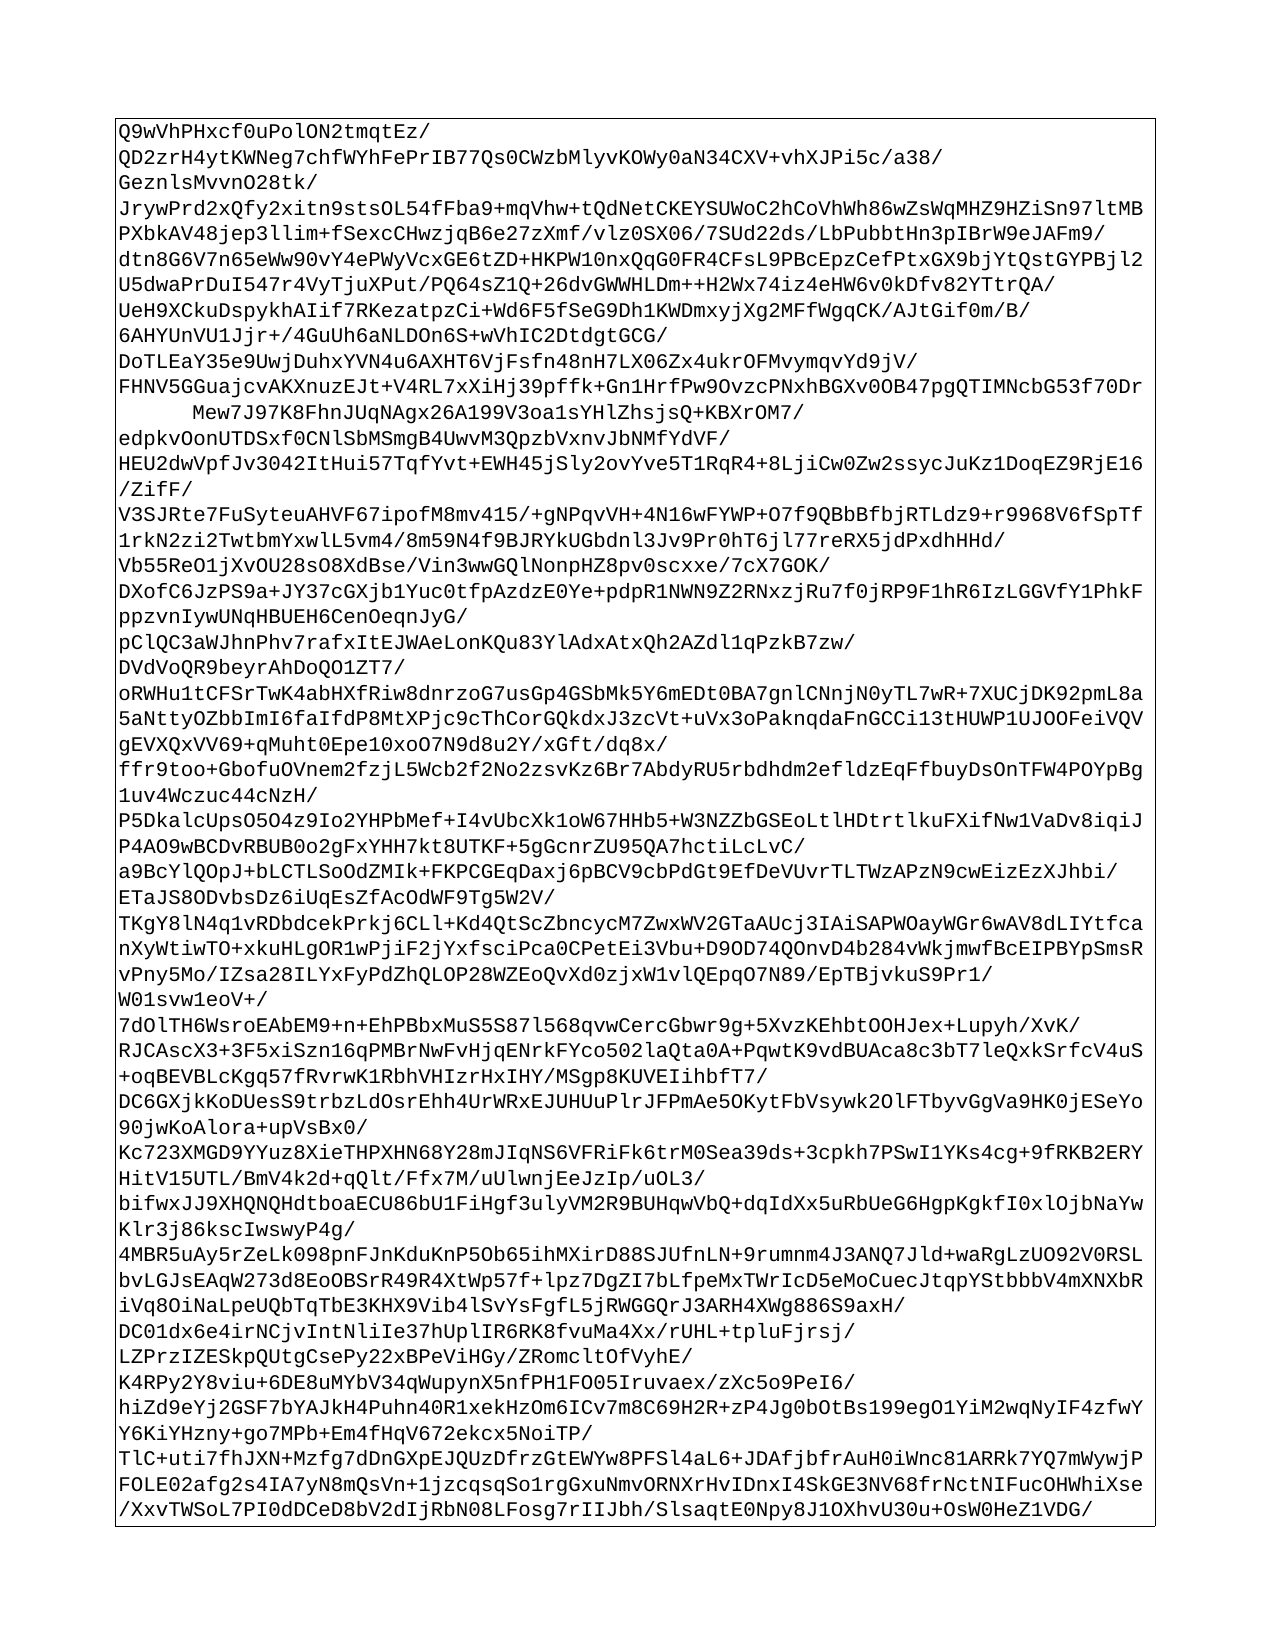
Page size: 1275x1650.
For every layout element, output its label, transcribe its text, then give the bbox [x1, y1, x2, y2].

text Mew7J97K8FhnJUqNAgx26A199V3oa1sYHlZhsjsQ+KBXrOM7/edpkvOonUTDSxf0CNlSbMSmgB4UwvM3QpzbVxnvJbNMfYdVF/HEU2dwVpfJv3042ItHui57TqfYvt+EWH45jSly2ovYve5T1RqR4+8LjiCw0Zw2ssycJuKz1DoqEZ9RjE16/ZifF/V3SJRte7FuSyteuAHVF67ipofM8mv415/+gNPqvVH+4N16wFYWP+O7f9QBbBfbjRTLdz9+r9968V6fSpTf1rkN2zi2TwtbmYxwlL5vm4/8m59N4f9BJRYkUGbdnl3Jv9Pr0hT6jl77reRX5jdPxdhHHd/Vb55ReO1jXvOU28sO8XdBse/Vin3wwGQlNonpHZ8pv0scxxe/7cX7GOK/DXofC6JzPS9a+JY37cGXjb1Yuc0tfpAzdzE0Ye+pdpR1NWN9Z2RNxzjRu7f0jRP9F1hR6IzLGGVfY1PhkFppzvnIywUNqHBUEH6CenOeqnJyG/pClQC3aWJhnPhv7rafxItEJWAeLonKQu83YlAdxAtxQh2AZdl1qPzkB7zw/DVdVoQR9beyrAhDoQO1ZT7/oRWHu1tCFSrTwK4abHXfRiw8dnrzoG7usGp4GSbMk5Y6mEDt0BA7gnlCNnjN0yTL7wR+7XUCjDK92pmL8a5aNttyOZbbImI6faIfdP8MtXPjc9cThCorGQkdxJ3zcVt+uVx3oPaknqdaFnGCCi13tHUWP1UJOOFeiVQVgEVXQxVV69+qMuht0Epe10xoO7N9d8u2Y/xGft/dq8x/ffr9too+GbofuOVnem2fzjL5Wcb2f2No2zsvKz6Br7AbdyRU5rbdhdm2efldzEqFfbuyDsOnTFW4POYpBg1uv4Wczuc44cNzH/P5DkalcUpsO5O4z9Io2YHPbMef+I4vUbcXk1oW67HHb5+W3NZZbGSEoLtlHDtrtlkuFXifNw1VaDv8iqiJP4AO9wBCDvRBUB0o2gFxYHH7kt8UTKF+5gGcnrZU95QA7hctiLcLvC/a9BcYlQOpJ+bLCTLSoOdZMIk+FKPCGEqDaxj6pBCV9cbPdGt9EfDeVUvrTLTWzAPzN9cwEizEzXJhbi/ETaJS8ODvbsDz6iUqEsZfAcOdWF9Tg5W2V/TKgY8lN4q1vRDbdcekPrkj6CLl+Kd4QtScZbncycM7ZwxWV2GTaAUcj3IAiSAPWOayWGr6wAV8dLIYtfcanXyWtiwTO+xkuHLgOR1wPjiF2jYxfsciPca0CPetEi3Vbu+D9OD74QOnvD4b284vWkjmwfBcEIPBYpSmsRvPny5Mo/IZsa28ILYxFyPdZhQLOP28WZEoQvXd0zjxW1vlQEpqO7N89/EpTBjvkuS9Pr1/W01svw1eoV+/7dOlTH6WsroEAbEM9+n+EhPBbxMuS5S87l568qvwCercGbwr9g+5XvzKEhbtOOHJex+Lupyh/XvK/RJCAscX3+3F5xiSzn16qPMBrNwFvHjqENrkFYco502laQta0A+PqwtK9vdBUAca8c3bT7leQxkSrfcV4uS+oqBEVBLcKgq57fRvrwK1RbhVHIzrHxIHY/MSgp8KUVEIihbfT7/DC6GXjkKoDUesS9trbzLdOsrEhh4UrWRxEJUHUuPlrJFPmAe5OKytFbVsywk2OlFTbyvGgVa9HK0jESeYo90jwKoAlora+upVsBx0/Kc723XMGD9YYuz8XieTHPXHN68Y28mJIqNS6VFRiFk6trM0Sea39ds+3cpkh7PSwI1YKs4cg+9fRKB2ERYHitV15UTL/BmV4k2d+qQlt/Ffx7M/uUlwnjEeJzIp/uOL3/bifwxJJ9XHQNQHdtboaECU86bU1FiHgf3ulyVM2R9BUHqwVbQ+dqIdXx5uRbUeG6HgpKgkfI0xlOjbNaYwKlr3j86kscIwswyP4g/4MBR5uAy5rZeLk098pnFJnKduKnP5Ob65ihMXirD88SJUfnLN+9rumnm4J3ANQ7Jld+waRgLzUO92V0RSLbvLGJsEAqW273d8EoOBSrR49R4XtWp57f+lpz7DgZI7bLfpeMxTWrIcD5eMoCuecJtqpYStbbbV4mXNXbRiVq8OiNaLpeUQbTqTbE3KHX9Vib4lSvYsFgfL5jRWGGQrJ3ARH4XWg886S9axH/DC01dx6e4irNCjvIntNliIe37hUplIR6RK8fvuMa4Xx/rUHL+tpluFjrsj/LZPrzIZESkpQUtgCsePy22xBPeViHGy/ZRomcltOfVyhE/K4RPy2Y8viu+6DE8uMYbV34qWupynX5nfPH1FO05Iruvaex/zXc5o9PeI6/hiZd9eYj2GSF7bYAJkH4Puhn40R1xekHzOm6ICv7m8C69H2R+zP4Jg0bOtBs199egO1YiM2wqNyIF4zfwYY6KiYHzny+go7MPb+Em4fHqV672ekcx5NoiTP/TlC+uti7fhJXN+Mzfg7dDnGXpEJQUzDfrzGtEWYw8PFSl4aL6+JDAfjbfrAuH0iWnc81ARRk7YQ7mWywjPFOLE02afg2s4IA7yN8mQsVn+1jzcqsqSo1rgGxuNmvORNXrHvIDnxI4SkGE3NV68frNctNIFucOHWhiXse/XxvTWSoL7PI0dDCeD8bV2dIjRbN08LFosg7rIIJbh/SlsaqtE0Npy8J1OXhvU30u+OsW0HeZ1VDG/ [116, 399, 1155, 1526]
text Q9wVhPHxcf0uPolON2tmqtEz/QD2zrH4ytKWNeg7chfWYhFePrIB77Qs0CWzbMlyvKOWy0aN34CXV+vhXJPi5c/a38/GeznlsMvvnO28tk/JrywPrd2xQfy2xitn9stsOL54fFba9+mqVhw+tQdNetCKEYSUWoC2hCoVhWh86wZsWqMHZ9HZiSn97ltMBPXbkAV48jep3llim+fSexcCHwzjqB6e27zXmf/vlz0SX06/7SUd22ds/LbPubbtHn3pIBrW9eJAFm9/dtn8G6V7n65eWw90vY4ePWyVcxGE6tZD+HKPW10nxQqG0FR4CFsL9PBcEpzCefPtxGX9bjYtQstGYPBjl2U5dwaPrDuI547r4VyTjuXPut/PQ64sZ1Q+26dvGWWHLDm++H2Wx74iz4eHW6v0kDfv82YTtrQA/UeH9XCkuDspykhAIif7RKezatpzCi+Wd6F5fSeG9Dh1KWDmxyjXg2MFfWgqCK/AJtGif0m/B/6AHYUnVU1Jjr+/4GuUh6aNLDOn6S+wVhIC2DtdgtGCG/DoTLEaY35e9UwjDuhxYVN4u6AXHT6VjFsfn48nH7LX06Zx4ukrOFMvymqvYd9jV/FHNV5GGuajcvAKXnuzEJt+V4RL7xXiHj39pffk+Gn1HrfPw9OvzcPNxhBGXv0OB47pgQTIMNcbG53f70Dr [116, 119, 1155, 399]
